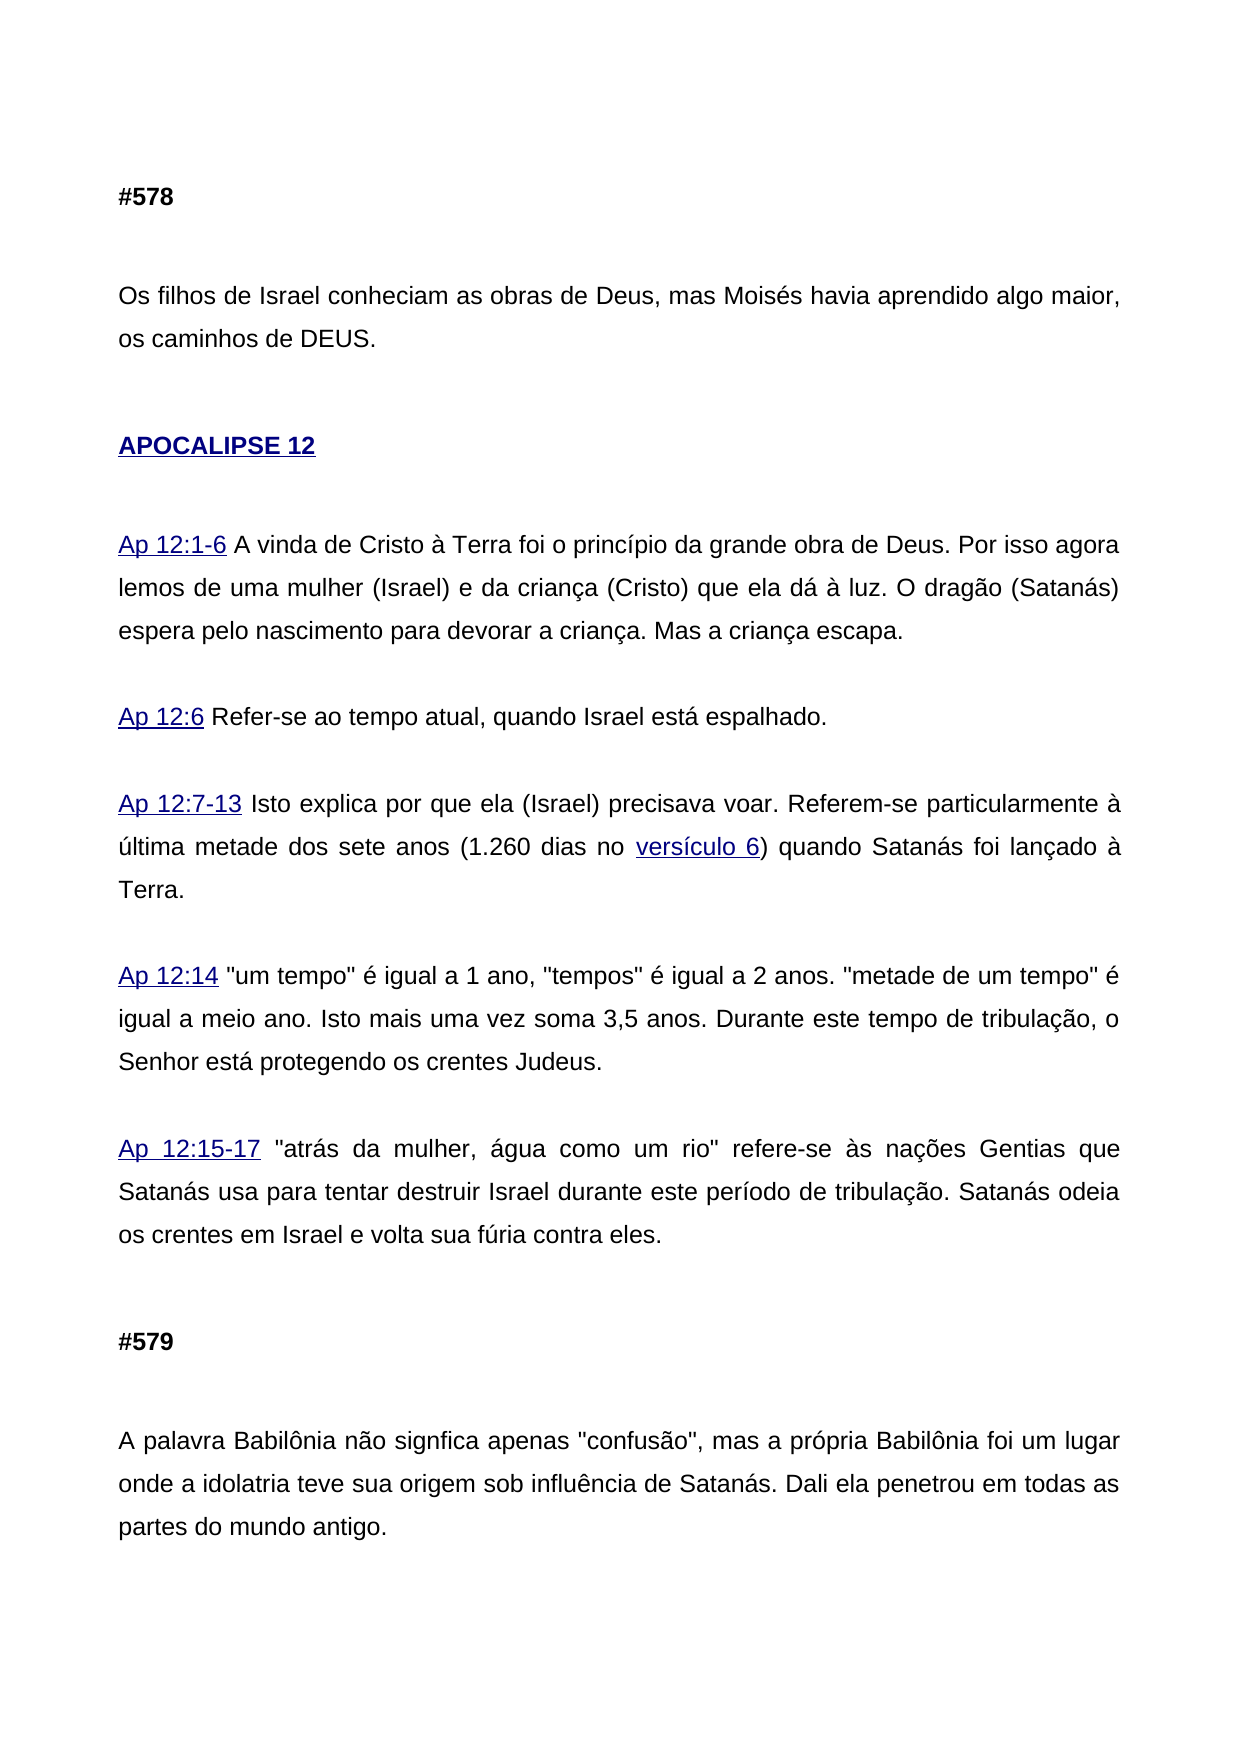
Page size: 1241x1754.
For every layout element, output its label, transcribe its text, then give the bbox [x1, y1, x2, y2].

subtitle #579 [118, 1327, 1122, 1356]
subtitle APOCALIPSE 12 [118, 431, 1122, 460]
text Ap 12:7-13 Isto explica por que ela (Israel) precisava voar. Referem-se particularmente à última metade dos sete anos (1.260 dias no versículo 6) quando Satanás foi lançado à Terra. [118, 788, 1122, 903]
text Ap 12:15-17 "atrás da mulher, água como um rio" refere-se às nações Gentias que Satanás usa para tentar destruir Israel durante este período de tribulação. Satanás odeia os crentes em Israel e volta sua fúria contra eles. [118, 1133, 1122, 1248]
text Os filhos de Israel conheciam as obras de Deus, mas Moisés havia aprendido algo maior, os caminhos de DEUS. [118, 281, 1122, 353]
text Ap 12:6 Refer-se ao tempo atual, quando Israel está espalhado. [118, 702, 1122, 731]
text Ap 12:1-6 A vinda de Cristo à Terra foi o princípio da grande obra de Deus. Por isso agora lemos de uma mulher (Israel) e da criança (Cristo) que ela dá à luz. O dragão (Satanás) espera pelo nascimento para devorar a criança. Mas a criança escapa. [118, 530, 1122, 645]
text Ap 12:14 "um tempo" é igual a 1 ano, "tempos" é igual a 2 anos. "metade de um tempo" é igual a meio ano. Isto mais uma vez soma 3,5 anos. Durante este tempo de tribulação, o Senhor está protegendo os crentes Judeus. [118, 961, 1122, 1076]
subtitle #578 [118, 182, 1122, 211]
text A palavra Babilônia não signfica apenas "confusão", mas a própria Babilônia foi um lugar onde a idolatria teve sua origem sob influência de Satanás. Dali ela penetrou em todas as partes do mundo antigo. [118, 1426, 1122, 1541]
